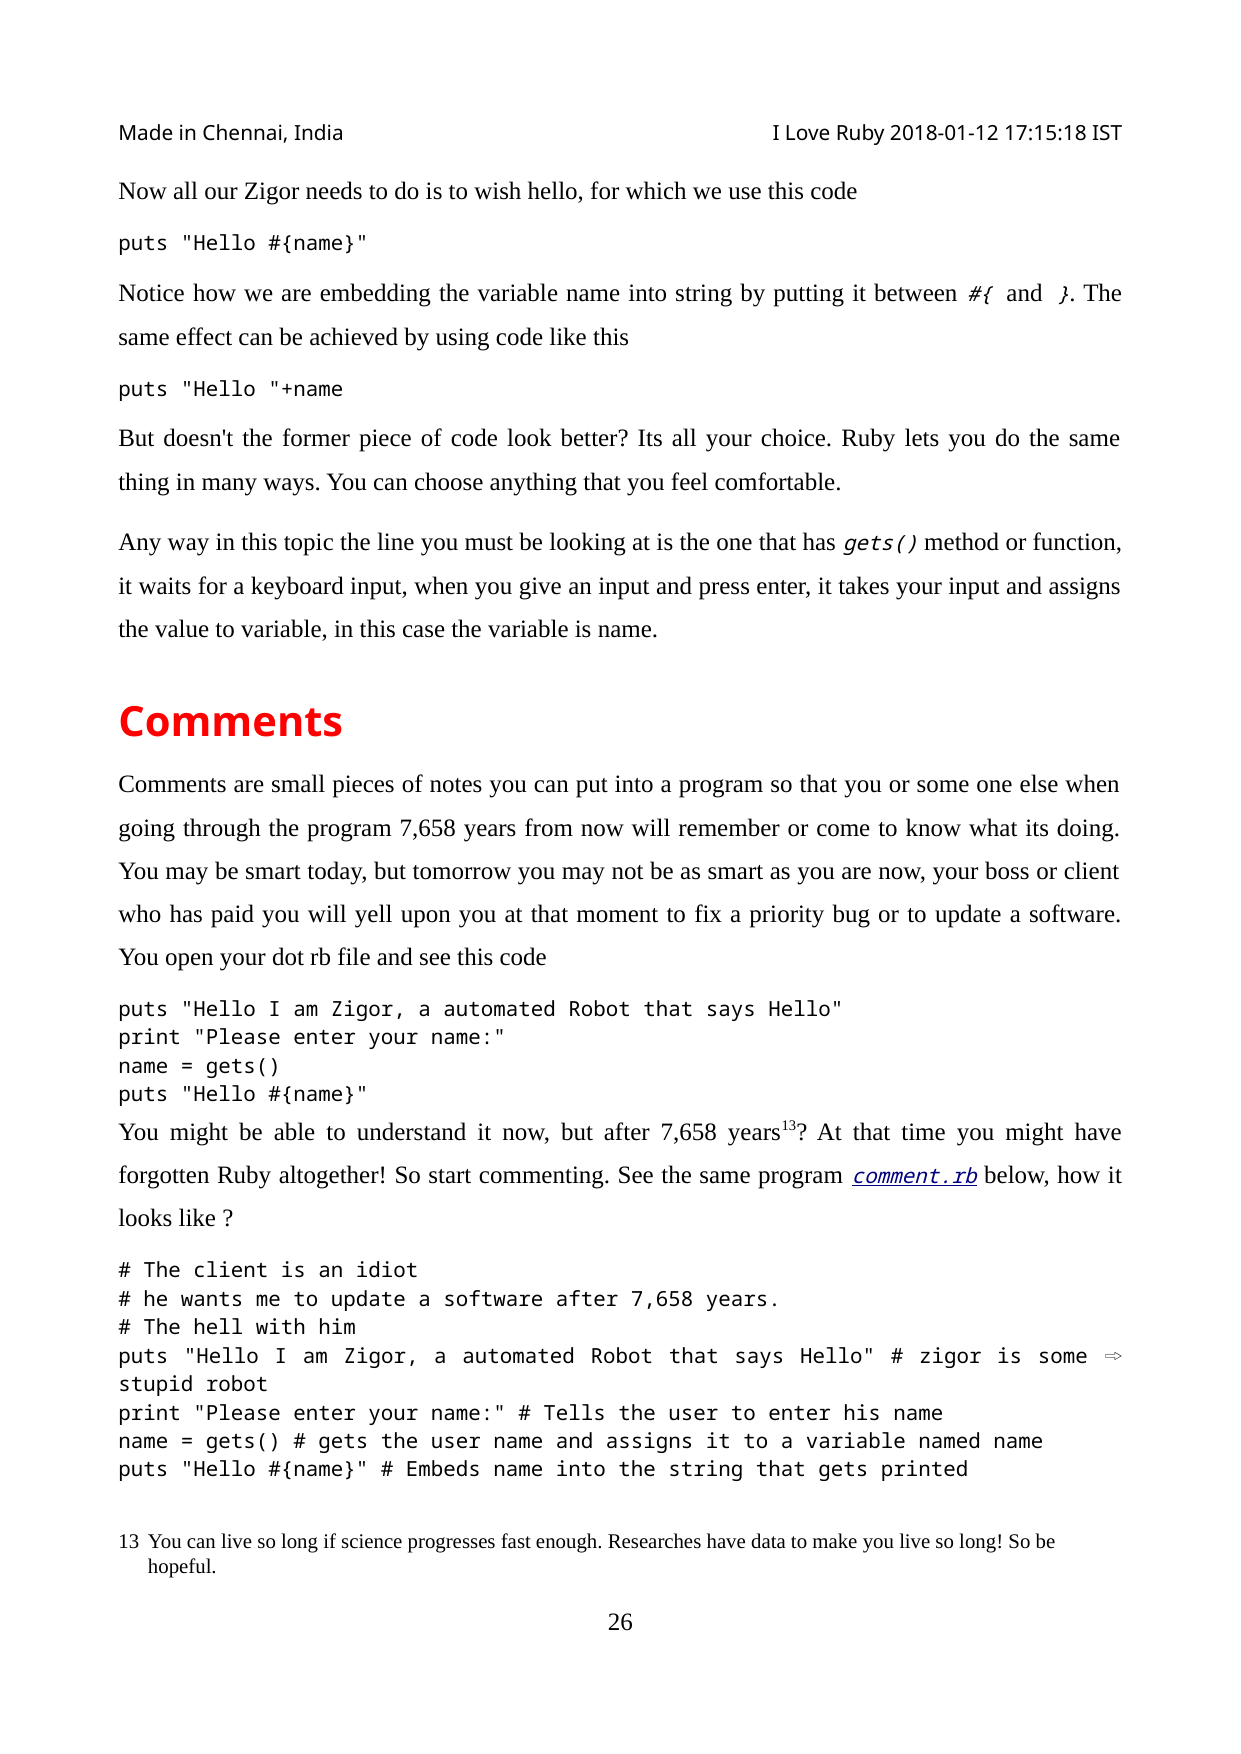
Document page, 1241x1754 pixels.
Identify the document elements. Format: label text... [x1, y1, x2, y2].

text # he wants me to update a software after 7,658 years. [118, 1284, 1122, 1312]
text puts "Hello #{name}" [118, 1079, 1122, 1108]
text puts "Hello #{name}" [118, 228, 1122, 256]
text # The client is an idiot [118, 1256, 1122, 1284]
text puts "Hello I am Zigor, a automated Robot that says Hello" # zigor is some  stupid robot [118, 1341, 1122, 1398]
text Notice how we are embedding the variable name into string by putting it between #{ and }. The same effect can be achieved by using code like this [118, 278, 1122, 350]
subtitle Comments [118, 691, 1122, 748]
text Now all our Zigor needs to do is to wish hello, for which we use this code [118, 176, 1122, 205]
text You might be able to understand it now, but after 7,658 years? At that time you might have forgotten Ruby altogether! So start commenting. See the same program comment.rb below, how it looks like ? [118, 1117, 1122, 1232]
text print "Please enter your name:" [118, 1022, 1122, 1051]
text Comments are small pieces of notes you can put into a program so that you or some one else when going through the program 7,658 years from now will remember or come to know what its doing. You may be smart today, but tomorrow you may not be as smart as you are now, your boss or client who has paid you will yell upon you at that moment to fix a priority bug or to update a software. You open your dot rb file and see this code [118, 769, 1122, 971]
text # The hell with him [118, 1312, 1122, 1341]
text But doesn't the former piece of code look better? Its all your choice. Ruby lets you do the same thing in many ways. You can choose anything that you feel comfortable. [118, 423, 1122, 495]
text Any way in this topic the line you must be looking at is the one that has gets() method or function, it waits for a keyboard input, when you give an input and press enter, it takes your input and assigns the value to variable, in this case the variable is name. [118, 527, 1122, 643]
text puts "Hello I am Zigor, a automated Robot that says Hello" [118, 994, 1122, 1022]
text You can live so long if science progresses fast enough. Researches have data to make you live so long! So be hopeful. [118, 1529, 1122, 1578]
text print "Please enter your name:" # Tells the user to enter his name [118, 1398, 1122, 1426]
text puts "Hello "+name [118, 374, 1122, 402]
text name = gets() # gets the user name and assigns it to a variable named name [118, 1426, 1122, 1454]
text puts "Hello #{name}" # Embeds name into the string that gets printed [118, 1454, 1122, 1483]
text name = gets() [118, 1051, 1122, 1079]
